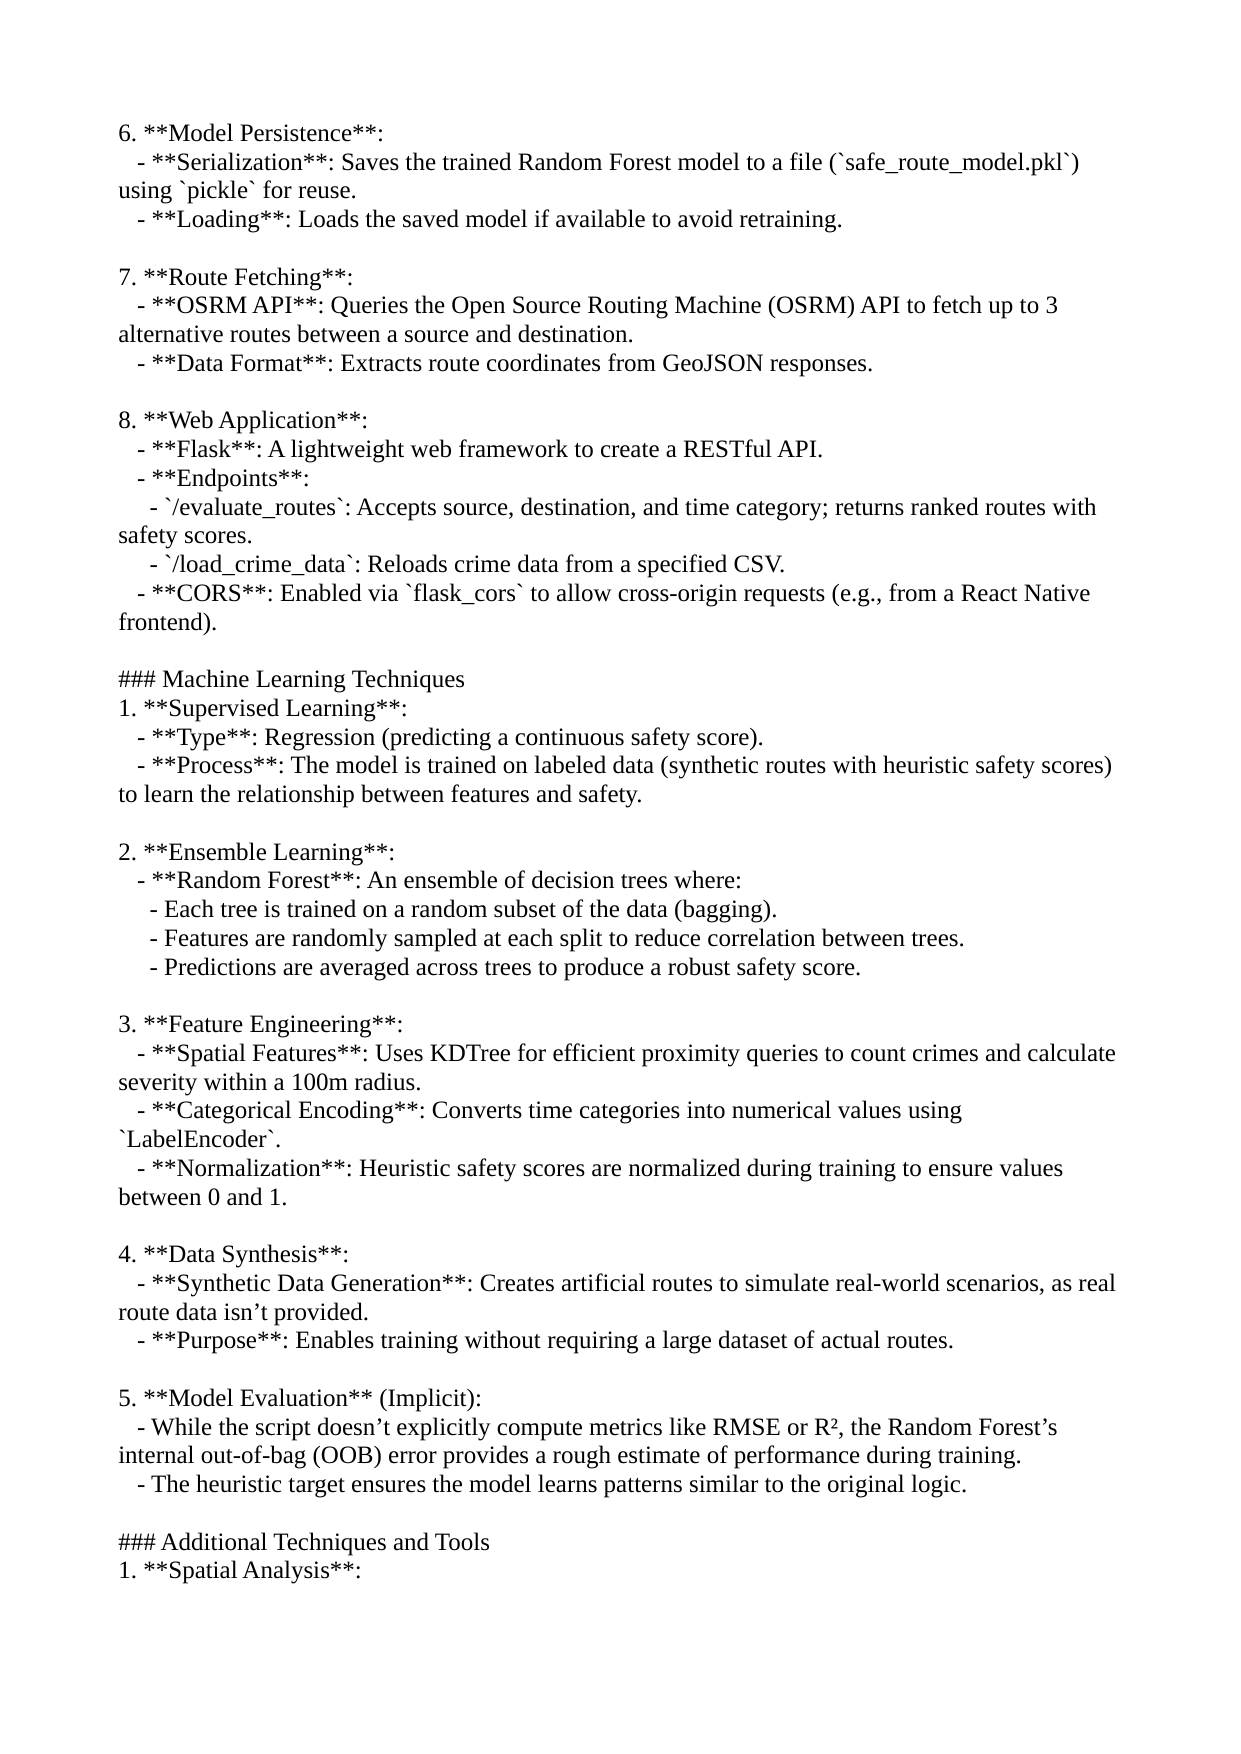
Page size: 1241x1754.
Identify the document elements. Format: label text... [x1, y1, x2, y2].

text - **Endpoints**: [118, 463, 1122, 492]
text - **Random Forest**: An ensemble of decision trees where: [118, 866, 1122, 894]
text - The heuristic target ensures the model learns patterns similar to the original logic. [118, 1469, 1122, 1498]
text - **Synthetic Data Generation**: Creates artificial routes to simulate real-world scenarios, as real route data isn’t provided. [118, 1268, 1122, 1326]
text - `/evaluate_routes`: Accepts source, destination, and time category; returns ranked routes with safety scores. [118, 492, 1122, 549]
text - **Flask**: A lightweight web framework to create a RESTful API. [118, 434, 1122, 463]
text 3. **Feature Engineering**: [118, 1009, 1122, 1038]
text - **Normalization**: Heuristic safety scores are normalized during training to ensure values between 0 and 1. [118, 1153, 1122, 1211]
text - Features are randomly sampled at each split to reduce correlation between trees. [118, 923, 1122, 952]
text 2. **Ensemble Learning**: [118, 837, 1122, 866]
text 8. **Web Application**: [118, 406, 1122, 434]
text 5. **Model Evaluation** (Implicit): [118, 1383, 1122, 1412]
text - **Categorical Encoding**: Converts time categories into numerical values using `LabelEncoder`. [118, 1096, 1122, 1153]
text 1. **Supervised Learning**: [118, 693, 1122, 722]
text - Predictions are averaged across trees to produce a robust safety score. [118, 952, 1122, 981]
text - `/load_crime_data`: Reloads crime data from a specified CSV. [118, 549, 1122, 578]
text 1. **Spatial Analysis**: [118, 1556, 1122, 1584]
text 7. **Route Fetching**: [118, 262, 1122, 291]
text - **CORS**: Enabled via `flask_cors` to allow cross-origin requests (e.g., from a React Native frontend). [118, 578, 1122, 636]
text - **Purpose**: Enables training without requiring a large dataset of actual routes. [118, 1326, 1122, 1354]
text - **Loading**: Loads the saved model if available to avoid retraining. [118, 204, 1122, 233]
text - **Type**: Regression (predicting a continuous safety score). [118, 722, 1122, 751]
text - **Spatial Features**: Uses KDTree for efficient proximity queries to count crimes and calculate severity within a 100m radius. [118, 1038, 1122, 1096]
text - **OSRM API**: Queries the Open Source Routing Machine (OSRM) API to fetch up to 3 alternative routes between a source and destination. [118, 291, 1122, 348]
text - **Data Format**: Extracts route coordinates from GeoJSON responses. [118, 348, 1122, 377]
text 6. **Model Persistence**: [118, 118, 1122, 147]
text - Each tree is trained on a random subset of the data (bagging). [118, 894, 1122, 923]
text - **Serialization**: Saves the trained Random Forest model to a file (`safe_route_model.pkl`) using `pickle` for reuse. [118, 147, 1122, 204]
text ### Machine Learning Techniques [118, 664, 1122, 693]
text 4. **Data Synthesis**: [118, 1239, 1122, 1268]
text - **Process**: The model is trained on labeled data (synthetic routes with heuristic safety scores) to learn the relationship between features and safety. [118, 751, 1122, 808]
text ### Additional Techniques and Tools [118, 1527, 1122, 1556]
text - While the script doesn’t explicitly compute metrics like RMSE or R², the Random Forest’s internal out-of-bag (OOB) error provides a rough estimate of performance during training. [118, 1412, 1122, 1469]
